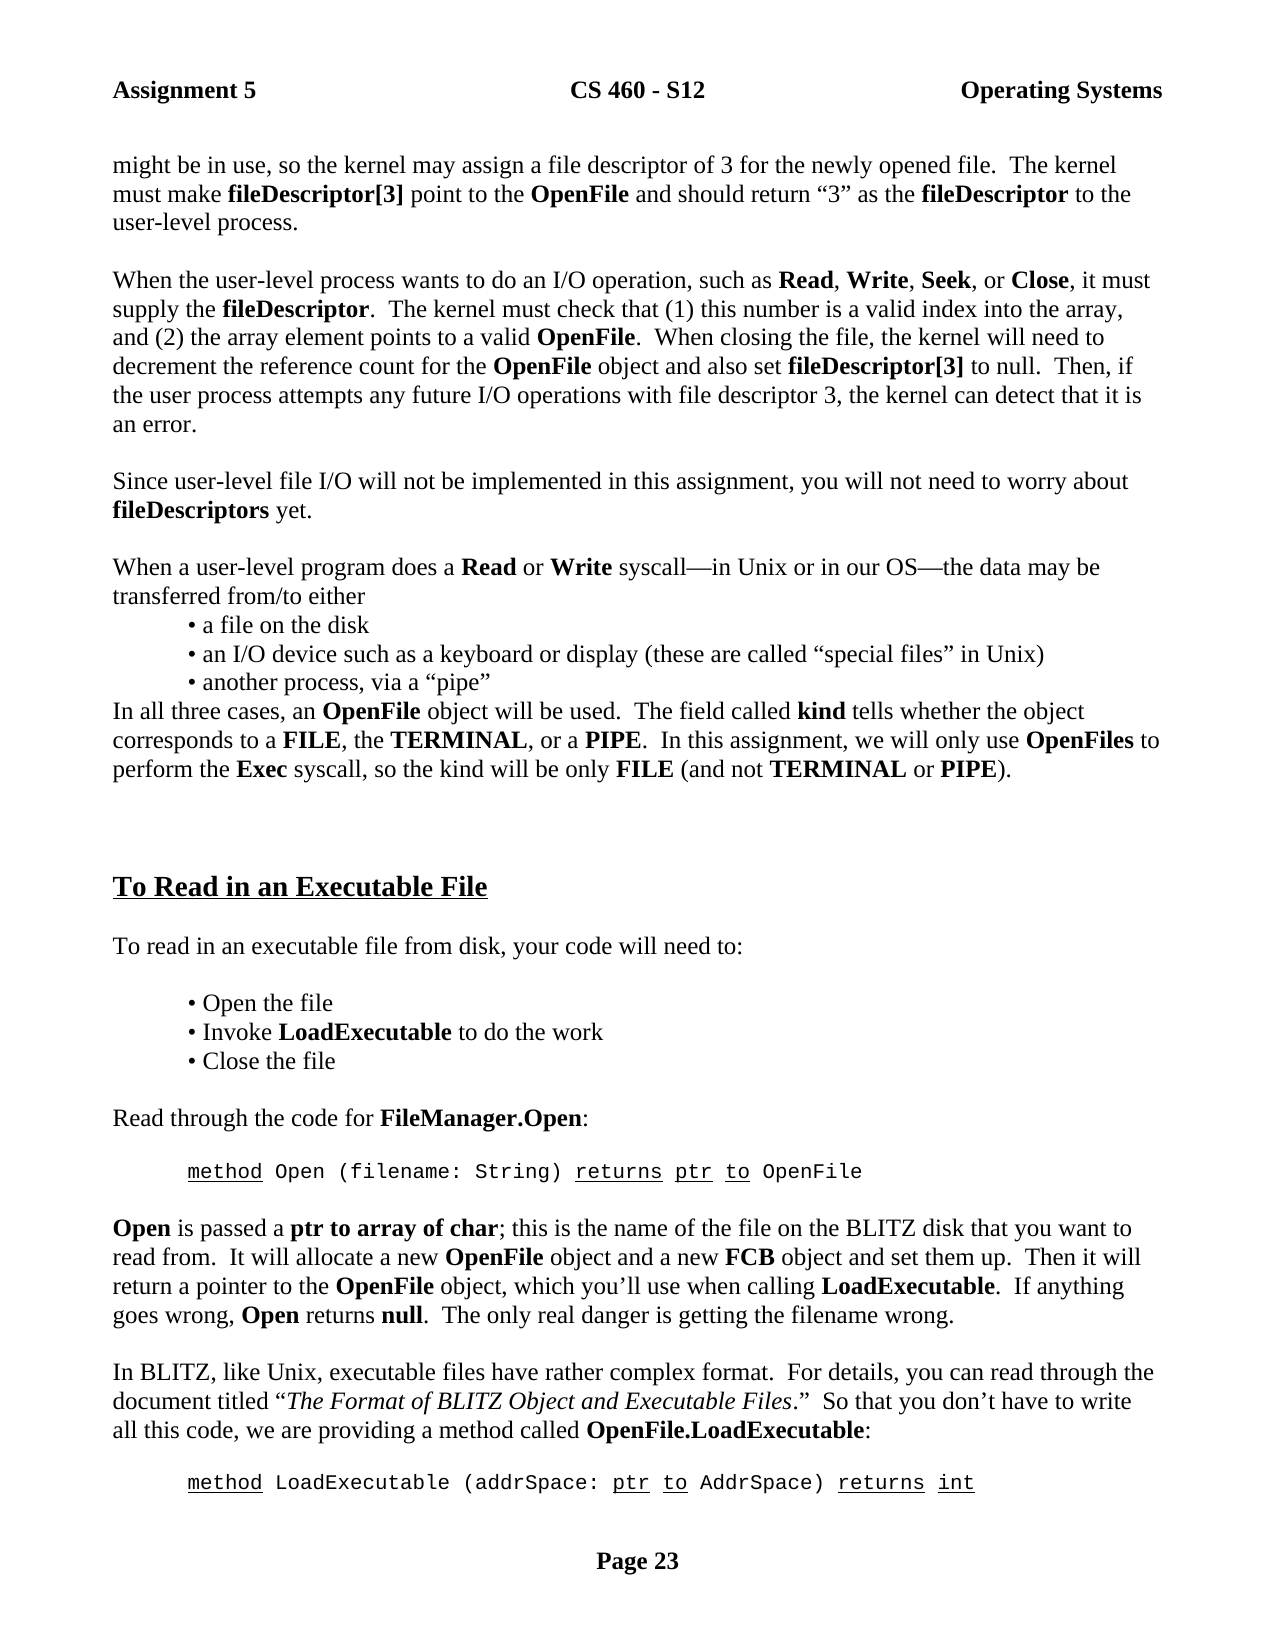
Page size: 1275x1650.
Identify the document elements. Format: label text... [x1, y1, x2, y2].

text In BLITZ, like Unix, executable files have rather complex format. For details, you can read through the document titled “The Format of BLITZ Object and Executable Files.” So that you don’t have to write all this code, we are providing a method called OpenFile.LoadExecutable: [112, 1357, 1162, 1443]
text Open is passed a ptr to array of char; this is the name of the file on the BLITZ disk that you want to read from. It will allocate a new OpenFile object and a new FCB object and set them up. Then it will return a pointer to the OpenFile object, which you’ll use when calling LoadExecutable. If anything goes wrong, Open returns null. The only real danger is getting the filename wrong. [112, 1213, 1162, 1328]
text • Invoke LoadExecutable to do the work [112, 1017, 1162, 1046]
text method Open (filename: String) returns ptr to OpenFile [112, 1161, 1162, 1185]
text • a file on the disk [112, 610, 1162, 639]
text In all three cases, an OpenFile object will be used. The field called kind tells whether the object corresponds to a FILE, the TERMINAL, or a PIPE. In this assignment, we will only use OpenFiles to perform the Exec syscall, so the kind will be only FILE (and not TERMINAL or PIPE). [112, 696, 1162, 782]
text When a user-level program does a Read or Write syscall—in Unix or in our OS—the data may be transferred from/to either [112, 552, 1162, 610]
text To read in an executable file from disk, your code will need to: [112, 931, 1162, 960]
text • Open the file [112, 988, 1162, 1017]
text method LoadExecutable (addrSpace: ptr to AddrSpace) returns int [112, 1472, 1162, 1496]
text • Close the file [112, 1046, 1162, 1075]
text Read through the code for FileManager.Open: [112, 1103, 1162, 1132]
text Since user-level file I/O will not be implemented in this assignment, you will not need to worry about fileDescriptors yet. [112, 466, 1162, 524]
text might be in use, so the kernel may assign a file descriptor of 3 for the newly opened file. The kernel must make fileDescriptor[3] point to the OpenFile and should return “3” as the fileDescriptor to the user-level process. [112, 150, 1162, 236]
text When the user-level process wants to do an I/O operation, such as Read, Write, Seek, or Close, it must supply the fileDescriptor. The kernel must check that (1) this number is a valid index into the array, and (2) the array element points to a valid OpenFile. When closing the file, the kernel will need to decrement the reference count for the OpenFile object and also set fileDescriptor[3] to null. Then, if the user process attempts any future I/O operations with file descriptor 3, the kernel can detect that it is an error. [112, 265, 1162, 437]
subtitle To Read in an Executable File [112, 869, 1162, 902]
text • an I/O device such as a keyboard or display (these are called “special files” in Unix) [112, 639, 1162, 667]
text • another process, via a “pipe” [112, 667, 1162, 696]
